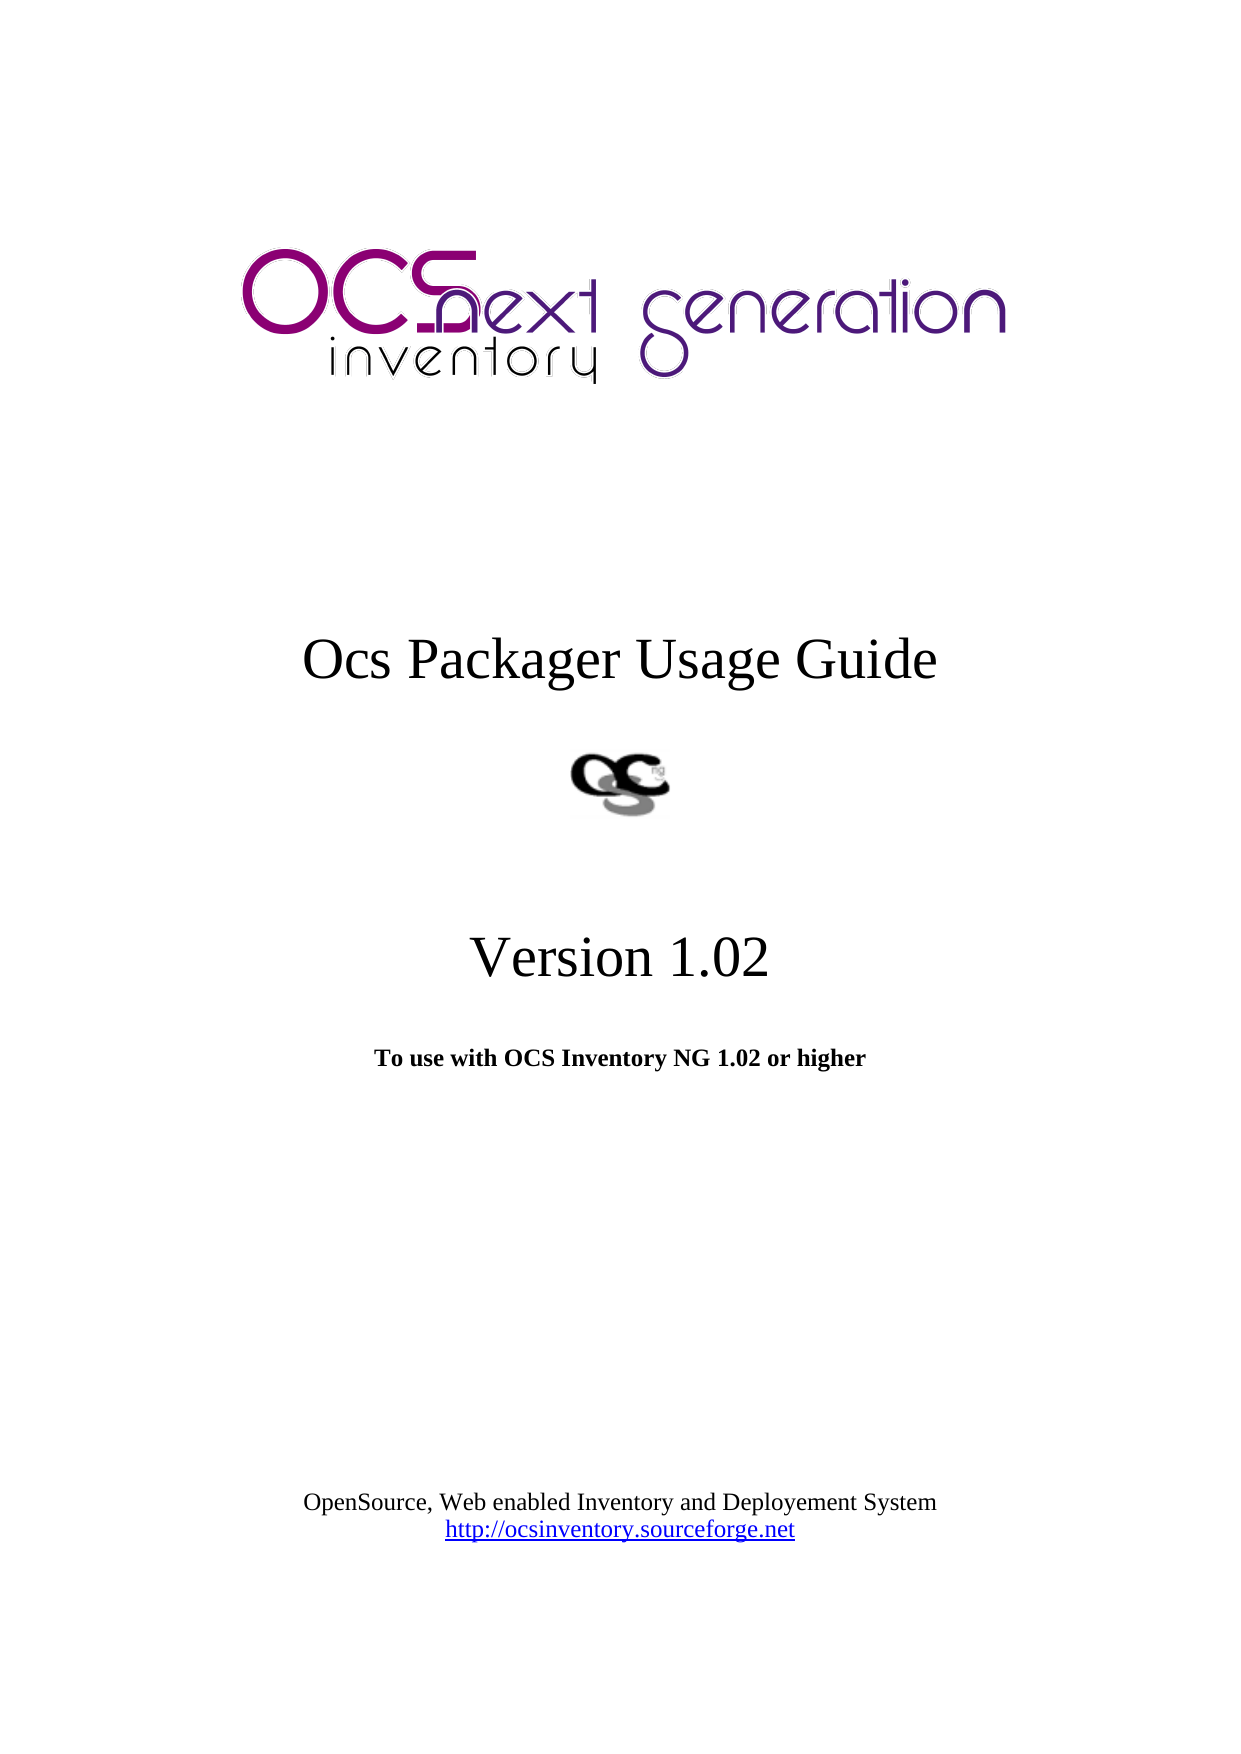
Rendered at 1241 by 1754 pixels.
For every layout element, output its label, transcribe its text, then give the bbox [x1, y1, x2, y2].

picture [191, 195, 1057, 432]
text To use with OCS Inventory NG 1.02 or higher [148, 1044, 1092, 1072]
text http://ocsinventory.sourceforge.net [148, 1516, 1092, 1543]
text Version 1.02 [148, 924, 1092, 989]
text Ocs Packager Usage Guide [148, 626, 1092, 691]
text OpenSource, Web enabled Inventory and Deployement System [148, 1488, 1092, 1516]
